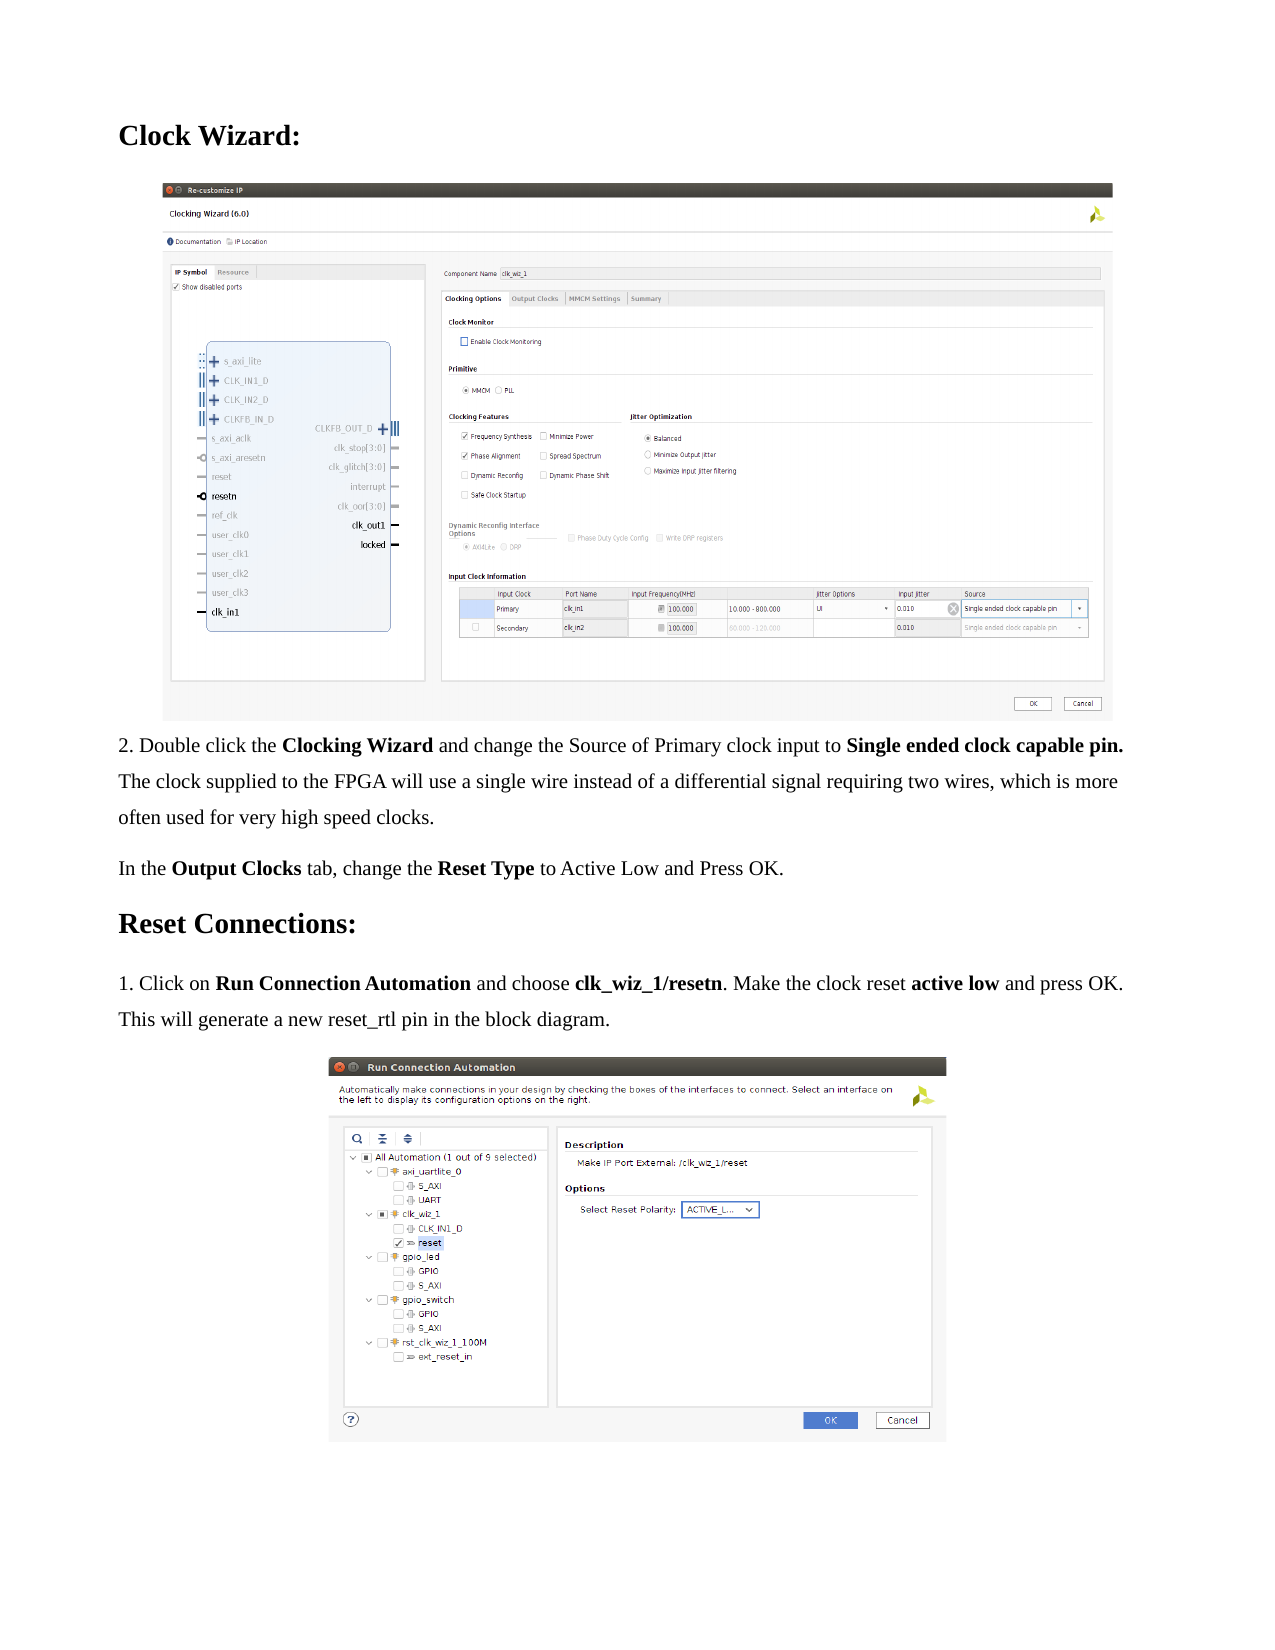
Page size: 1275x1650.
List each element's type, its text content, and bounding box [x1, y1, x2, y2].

picture [162, 183, 1113, 721]
text 1. Click on Run Connection Automation and choose clk_wiz_1/resetn. Make the clock reset active low and press OK. This will generate a new reset_rtl pin in the block diagram. [118, 971, 1157, 1031]
text Clock Wizard: [118, 118, 1157, 152]
text 2. Double click the Clocking Wizard and change the Source of Primary clock input to Single ended clock capable pin. The clock supplied to the FPGA will use a single wire instead of a differential signal requiring two wires, which is more often used for very high speed clocks. [118, 183, 1157, 829]
picture [328, 1057, 947, 1442]
text Reset Connections: [118, 906, 1157, 940]
text In the Output Clocks tab, change the Reset Type to Active Low and Press OK. [118, 856, 1157, 879]
